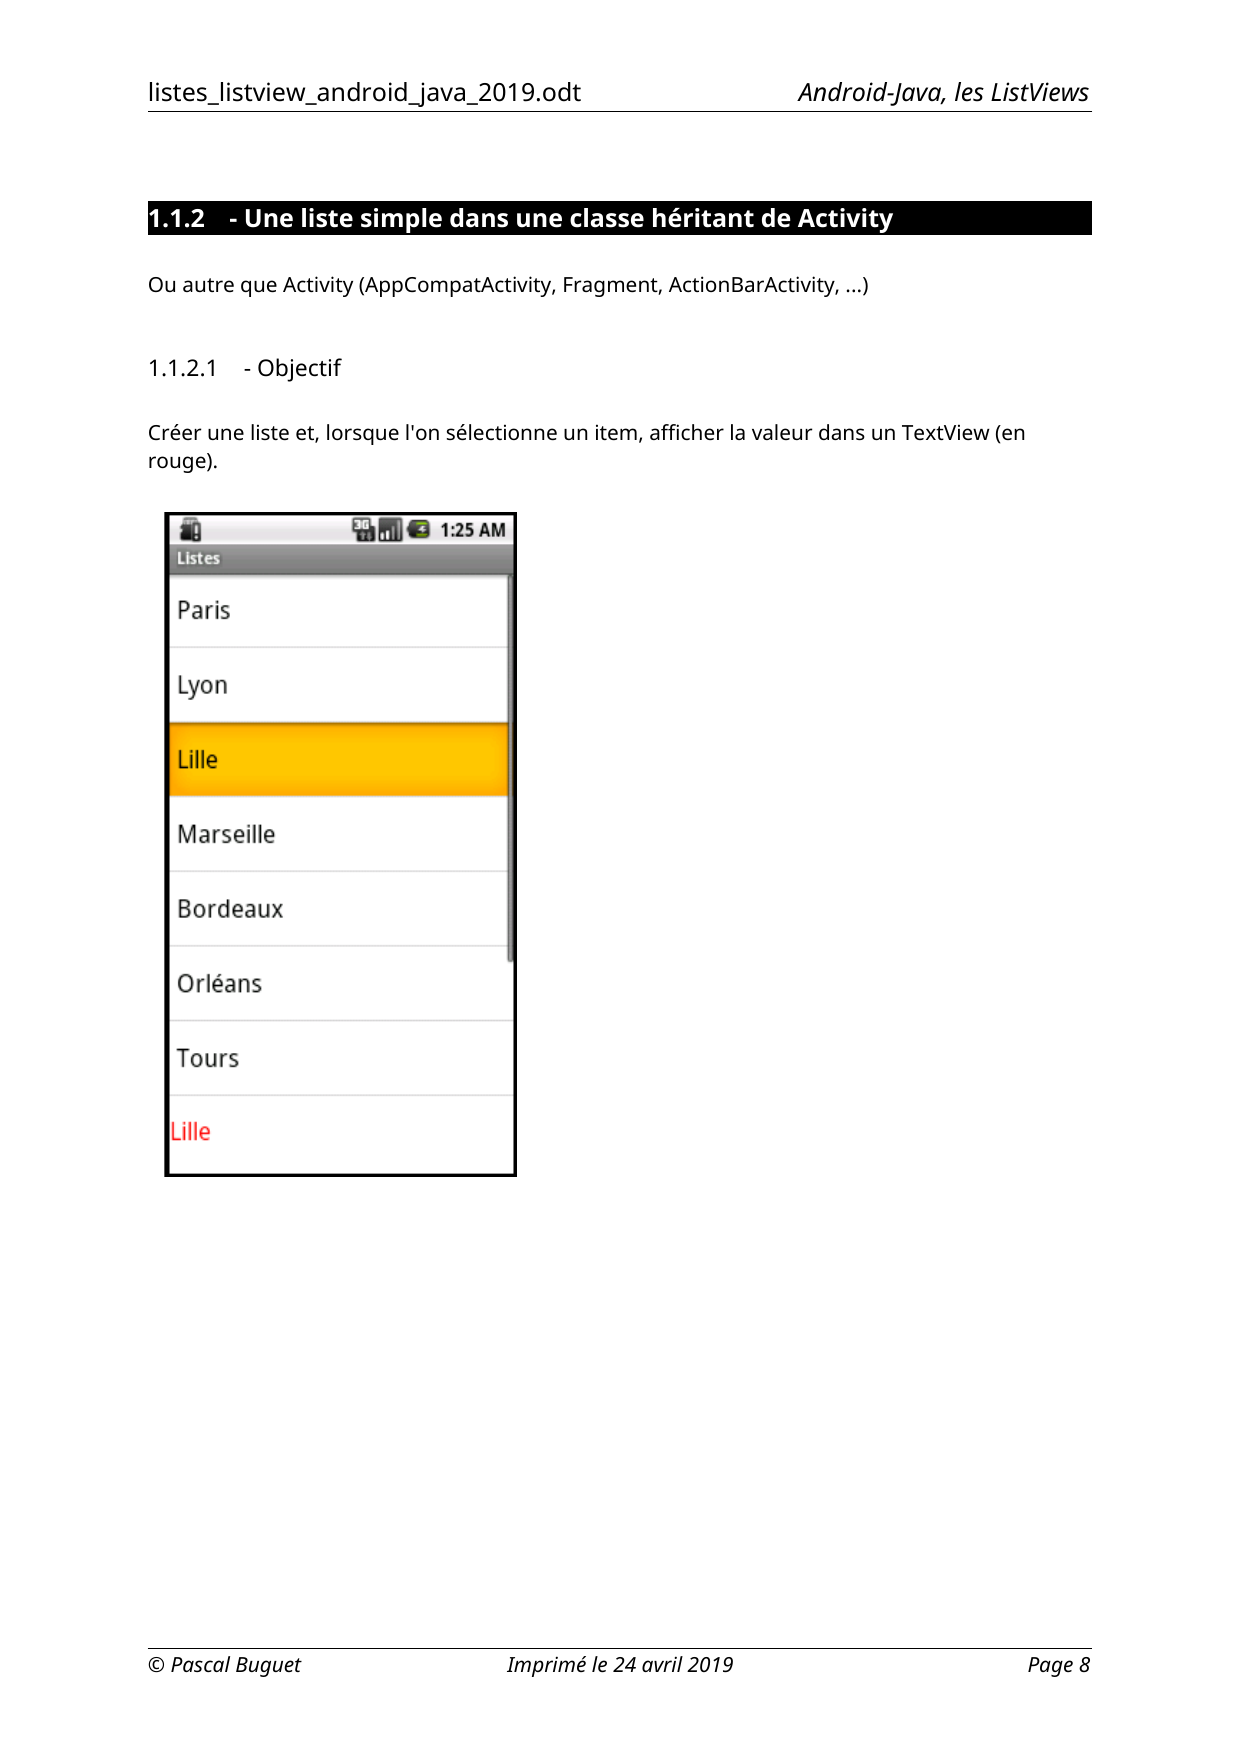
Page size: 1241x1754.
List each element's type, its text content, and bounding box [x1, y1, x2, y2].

subtitle - Une liste simple dans une classe héritant de Activity [148, 201, 1092, 235]
text Créer une liste et, lorsque l'on sélectionne un item, afficher la valeur dans un TextView (en rouge). [148, 418, 1092, 474]
text Ou autre que Activity (AppCompatActivity, Fragment, ActionBarActivity, ...) [148, 270, 1092, 298]
subtitle - Objectif [148, 352, 1092, 383]
